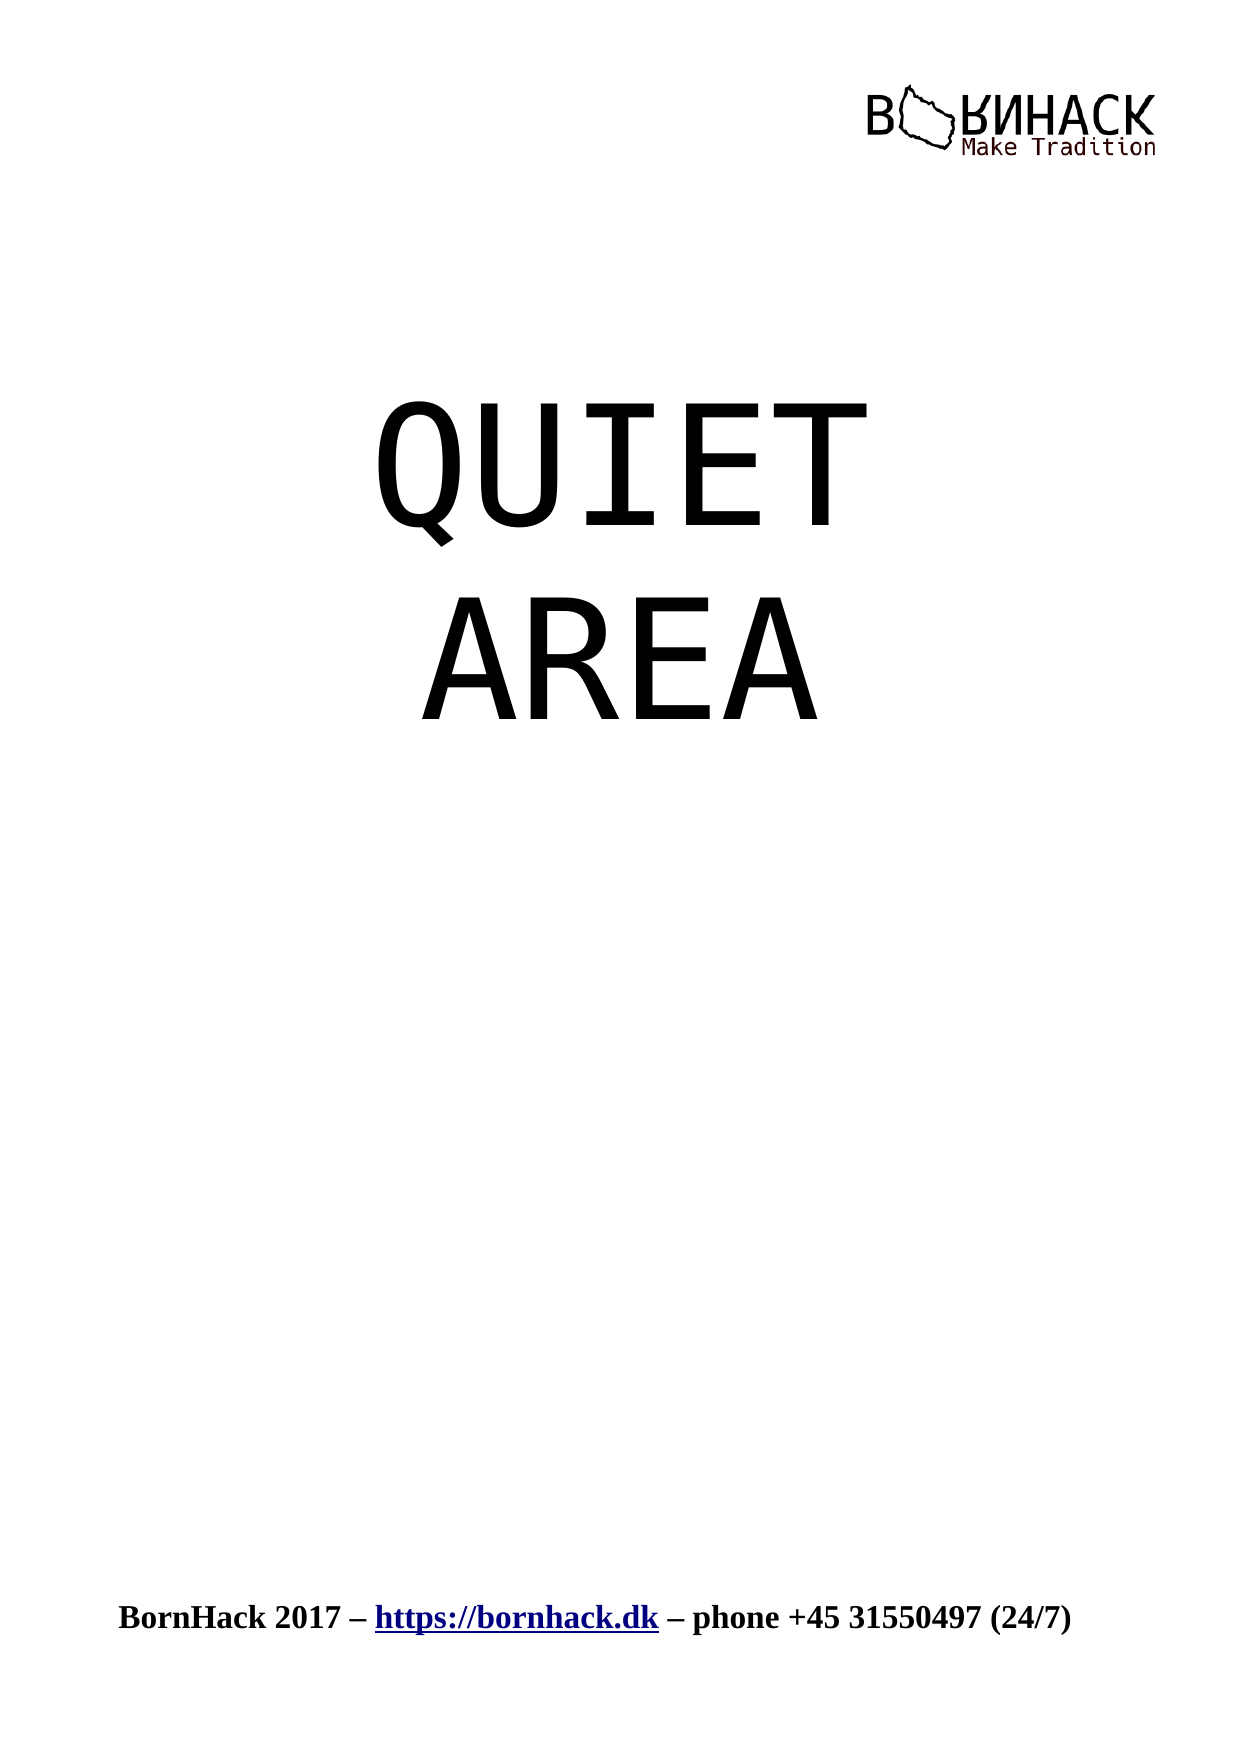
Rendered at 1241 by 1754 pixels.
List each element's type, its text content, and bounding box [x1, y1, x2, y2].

text AREA [118, 564, 1122, 758]
picture [852, 82, 1169, 166]
text QUIET [118, 370, 1122, 564]
